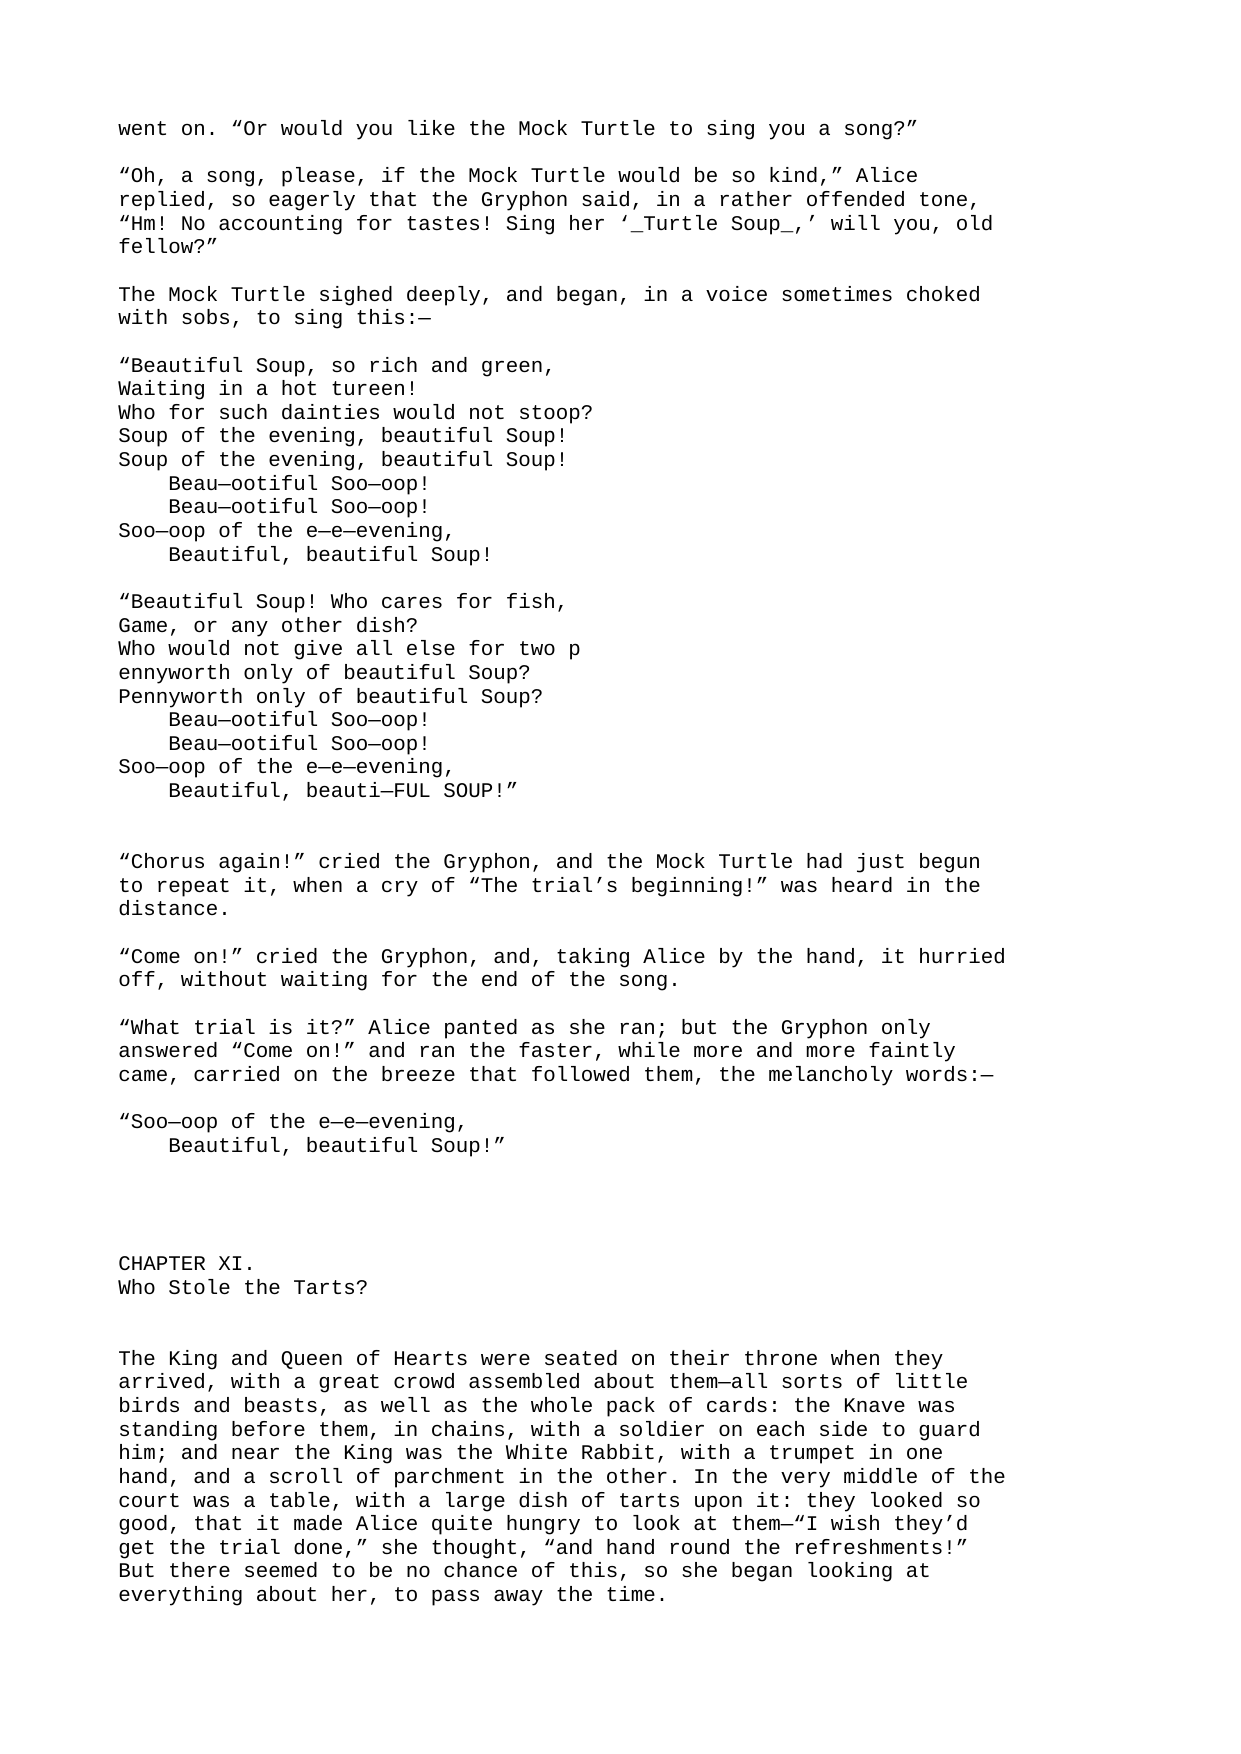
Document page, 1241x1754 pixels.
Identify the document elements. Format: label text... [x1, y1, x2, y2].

text Waiting in a hot tureen! [118, 378, 1122, 402]
text “Beautiful Soup! Who cares for fish, [118, 591, 1122, 615]
text Soup of the evening, beautiful Soup! [118, 426, 1122, 449]
text But there seemed to be no chance of this, so she began looking at [118, 1561, 1122, 1584]
text Beau—ootiful Soo—oop! [118, 709, 1122, 733]
text went on. “Or would you like the Mock Turtle to sing you a song?” [118, 118, 1122, 142]
text arrived, with a great crowd assembled about them—all sorts of little [118, 1371, 1122, 1395]
text fellow?” [118, 236, 1122, 260]
text “What trial is it?” Alice panted as she ran; but the Gryphon only [118, 1017, 1122, 1040]
text Beautiful, beauti—FUL SOUP!” [118, 780, 1122, 804]
text Beau—ootiful Soo—oop! [118, 496, 1122, 520]
text Who for such dainties would not stoop? [118, 402, 1122, 426]
text Beautiful, beautiful Soup! [118, 544, 1122, 567]
text birds and beasts, as well as the whole pack of cards: the Knave was [118, 1395, 1122, 1419]
text “Hm! No accounting for tastes! Sing her ‘_Turtle Soup_,’ will you, old [118, 213, 1122, 236]
text Soo—oop of the e—e—evening, [118, 757, 1122, 780]
text “Oh, a song, please, if the Mock Turtle would be so kind,” Alice [118, 165, 1122, 189]
text “Chorus again!” cried the Gryphon, and the Mock Turtle had just begun [118, 851, 1122, 875]
text get the trial done,” she thought, “and hand round the refreshments!” [118, 1537, 1122, 1561]
text The King and Queen of Hearts were seated on their throne when they [118, 1348, 1122, 1371]
text distance. [118, 898, 1122, 922]
text ennyworth only of beautiful Soup? [118, 662, 1122, 686]
text Who Stole the Tarts? [118, 1277, 1122, 1300]
text Who would not give all else for two p [118, 638, 1122, 662]
text replied, so eagerly that the Gryphon said, in a rather offended tone, [118, 189, 1122, 213]
text court was a table, with a large dish of tarts upon it: they looked so [118, 1489, 1122, 1513]
text “Beautiful Soup, so rich and green, [118, 354, 1122, 378]
text Beau—ootiful Soo—oop! [118, 733, 1122, 757]
text Game, or any other dish? [118, 615, 1122, 638]
text Pennyworth only of beautiful Soup? [118, 686, 1122, 709]
text Beau—ootiful Soo—oop! [118, 473, 1122, 496]
text good, that it made Alice quite hungry to look at them—“I wish they’d [118, 1513, 1122, 1537]
text everything about her, to pass away the time. [118, 1584, 1122, 1608]
text Soo—oop of the e—e—evening, [118, 520, 1122, 544]
text standing before them, in chains, with a soldier on each side to guard [118, 1419, 1122, 1442]
text him; and near the King was the White Rabbit, with a trumpet in one [118, 1442, 1122, 1466]
text “Come on!” cried the Gryphon, and, taking Alice by the hand, it hurried [118, 946, 1122, 969]
text off, without waiting for the end of the song. [118, 969, 1122, 993]
text came, carried on the breeze that followed them, the melancholy words:— [118, 1064, 1122, 1088]
text hand, and a scroll of parchment in the other. In the very middle of the [118, 1466, 1122, 1489]
text to repeat it, when a cry of “The trial’s beginning!” was heard in the [118, 875, 1122, 898]
text Soup of the evening, beautiful Soup! [118, 449, 1122, 473]
text The Mock Turtle sighed deeply, and began, in a voice sometimes choked [118, 284, 1122, 307]
text “Soo—oop of the e—e—evening, [118, 1111, 1122, 1135]
text with sobs, to sing this:— [118, 307, 1122, 331]
text CHAPTER XI. [118, 1253, 1122, 1277]
text answered “Come on!” and ran the faster, while more and more faintly [118, 1040, 1122, 1064]
text Beautiful, beautiful Soup!” [118, 1135, 1122, 1158]
